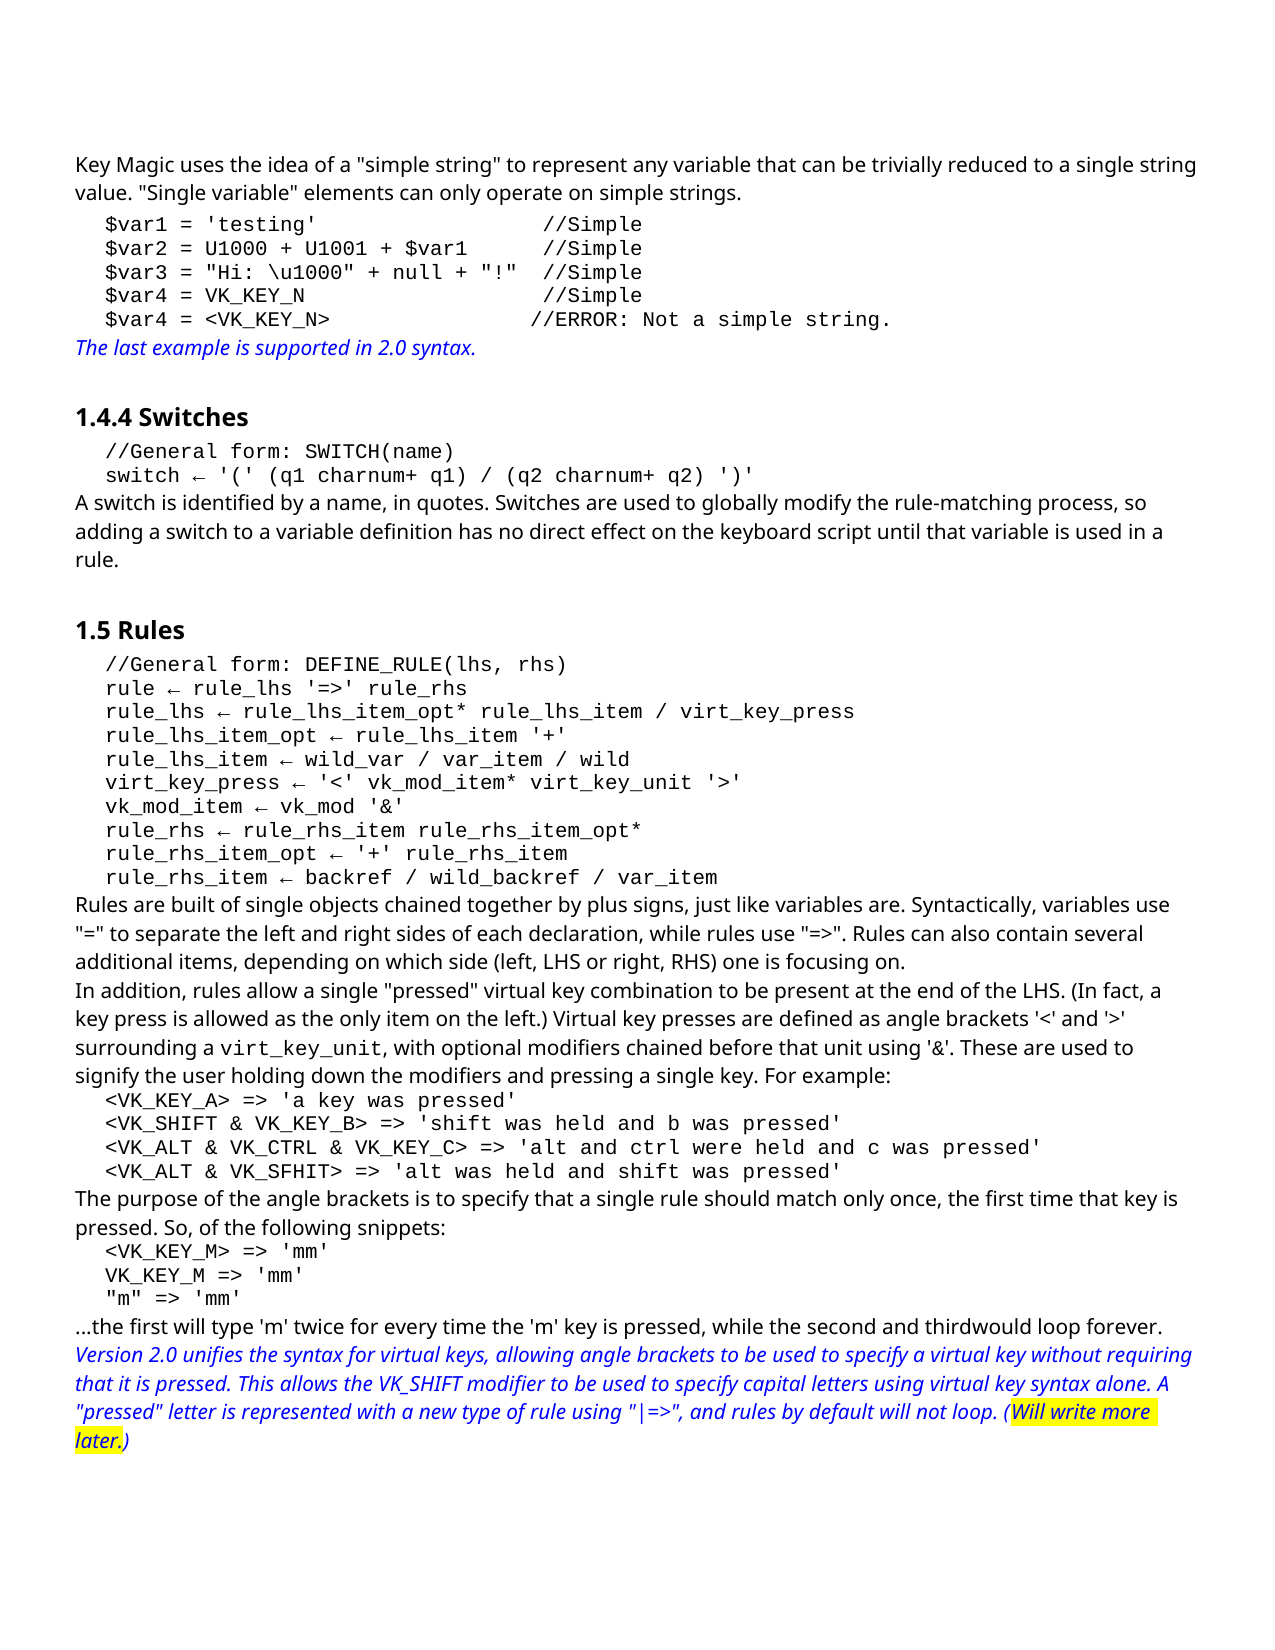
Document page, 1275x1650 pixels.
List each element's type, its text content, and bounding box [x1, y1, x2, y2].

text $var3 = "Hi: \u1000" + null + "!" //Simple [105, 262, 1200, 285]
text //General form: SWITCH(name) [105, 441, 1200, 465]
text rule_rhs ← rule_rhs_item rule_rhs_item_opt* [105, 819, 1200, 843]
text Key Magic uses the idea of a "simple string" to represent any variable that can be trivially reduced to a single string value. "Single variable" elements can only operate on simple strings. [75, 150, 1200, 207]
text rule_lhs_item_opt ← rule_lhs_item '+' [105, 725, 1200, 749]
text <VK_ALT & VK_CTRL & VK_KEY_C> => 'alt and ctrl were held and c was pressed' [105, 1137, 1200, 1161]
text $var4 = <VK_KEY_N> //ERROR: Not a simple string. [105, 309, 1200, 333]
text $var2 = U1000 + U1001 + $var1 //Simple [105, 238, 1200, 262]
text The purpose of the angle brackets is to specify that a single rule should match only once, the first time that key is pressed. So, of the following snippets: [75, 1184, 1200, 1241]
text VK_KEY_M => 'mm' [105, 1265, 1200, 1288]
text rule_rhs_item_opt ← '+' rule_rhs_item [105, 843, 1200, 867]
text <VK_ALT & VK_SFHIT> => 'alt was held and shift was pressed' [105, 1161, 1200, 1184]
text <VK_SHIFT & VK_KEY_B> => 'shift was held and b was pressed' [105, 1113, 1200, 1137]
text 1.4.4 Switches [75, 400, 1200, 434]
text Rules are built of single objects chained together by plus signs, just like variables are. Syntactically, variables use "=" to separate the left and right sides of each declaration, while rules use "=>". Rules can also contain several additional items, depending on which side (left, LHS or right, RHS) one is focusing on. [75, 891, 1200, 976]
text A switch is identified by a name, in quotes. Switches are used to globally modify the rule-matching process, so adding a switch to a variable definition has no direct effect on the keyboard script until that variable is used in a rule. [75, 488, 1200, 574]
text The last example is supported in 2.0 syntax. [75, 333, 1200, 361]
text <VK_KEY_A> => 'a key was pressed' [105, 1090, 1200, 1113]
text rule_lhs_item ← wild_var / var_item / wild [105, 749, 1200, 772]
text ...the first will type 'm' twice for every time the 'm' key is pressed, while the second and thirdwould loop forever. [75, 1312, 1200, 1341]
text <VK_KEY_M> => 'mm' [105, 1241, 1200, 1265]
text rule_lhs ← rule_lhs_item_opt* rule_lhs_item / virt_key_press [105, 701, 1200, 725]
text In addition, rules allow a single "pressed" virtual key combination to be present at the end of the LHS. (In fact, a key press is allowed as the only item on the left.) Virtual key presses are defined as angle brackets '<' and '>' surrounding a virt_key_unit, with optional modifiers chained before that unit using '&'. These are used to signify the user holding down the modifiers and pressing a single key. For example: [75, 976, 1200, 1090]
text //General form: DEFINE_RULE(lhs, rhs) [105, 654, 1200, 678]
text $var4 = VK_KEY_N //Simple [105, 285, 1200, 309]
text rule ← rule_lhs '=>' rule_rhs [105, 678, 1200, 701]
text vk_mod_item ← vk_mod '&' [105, 796, 1200, 819]
text 1.5 Rules [75, 612, 1200, 647]
text $var1 = 'testing' //Simple [105, 214, 1200, 238]
text Version 2.0 unifies the syntax for virtual keys, allowing angle brackets to be used to specify a virtual key without requiring that it is pressed. This allows the VK_SHIFT modifier to be used to specify capital letters using virtual key syntax alone. A "pressed" letter is represented with a new type of rule using "|=>", and rules by default will not loop. (Will write more later.) [75, 1341, 1200, 1454]
text "m" => 'mm' [105, 1288, 1200, 1312]
text switch ← '(' (q1 charnum+ q1) / (q2 charnum+ q2) ')' [105, 465, 1200, 488]
text virt_key_press ← '<' vk_mod_item* virt_key_unit '>' [105, 772, 1200, 796]
text rule_rhs_item ← backref / wild_backref / var_item [105, 867, 1200, 891]
